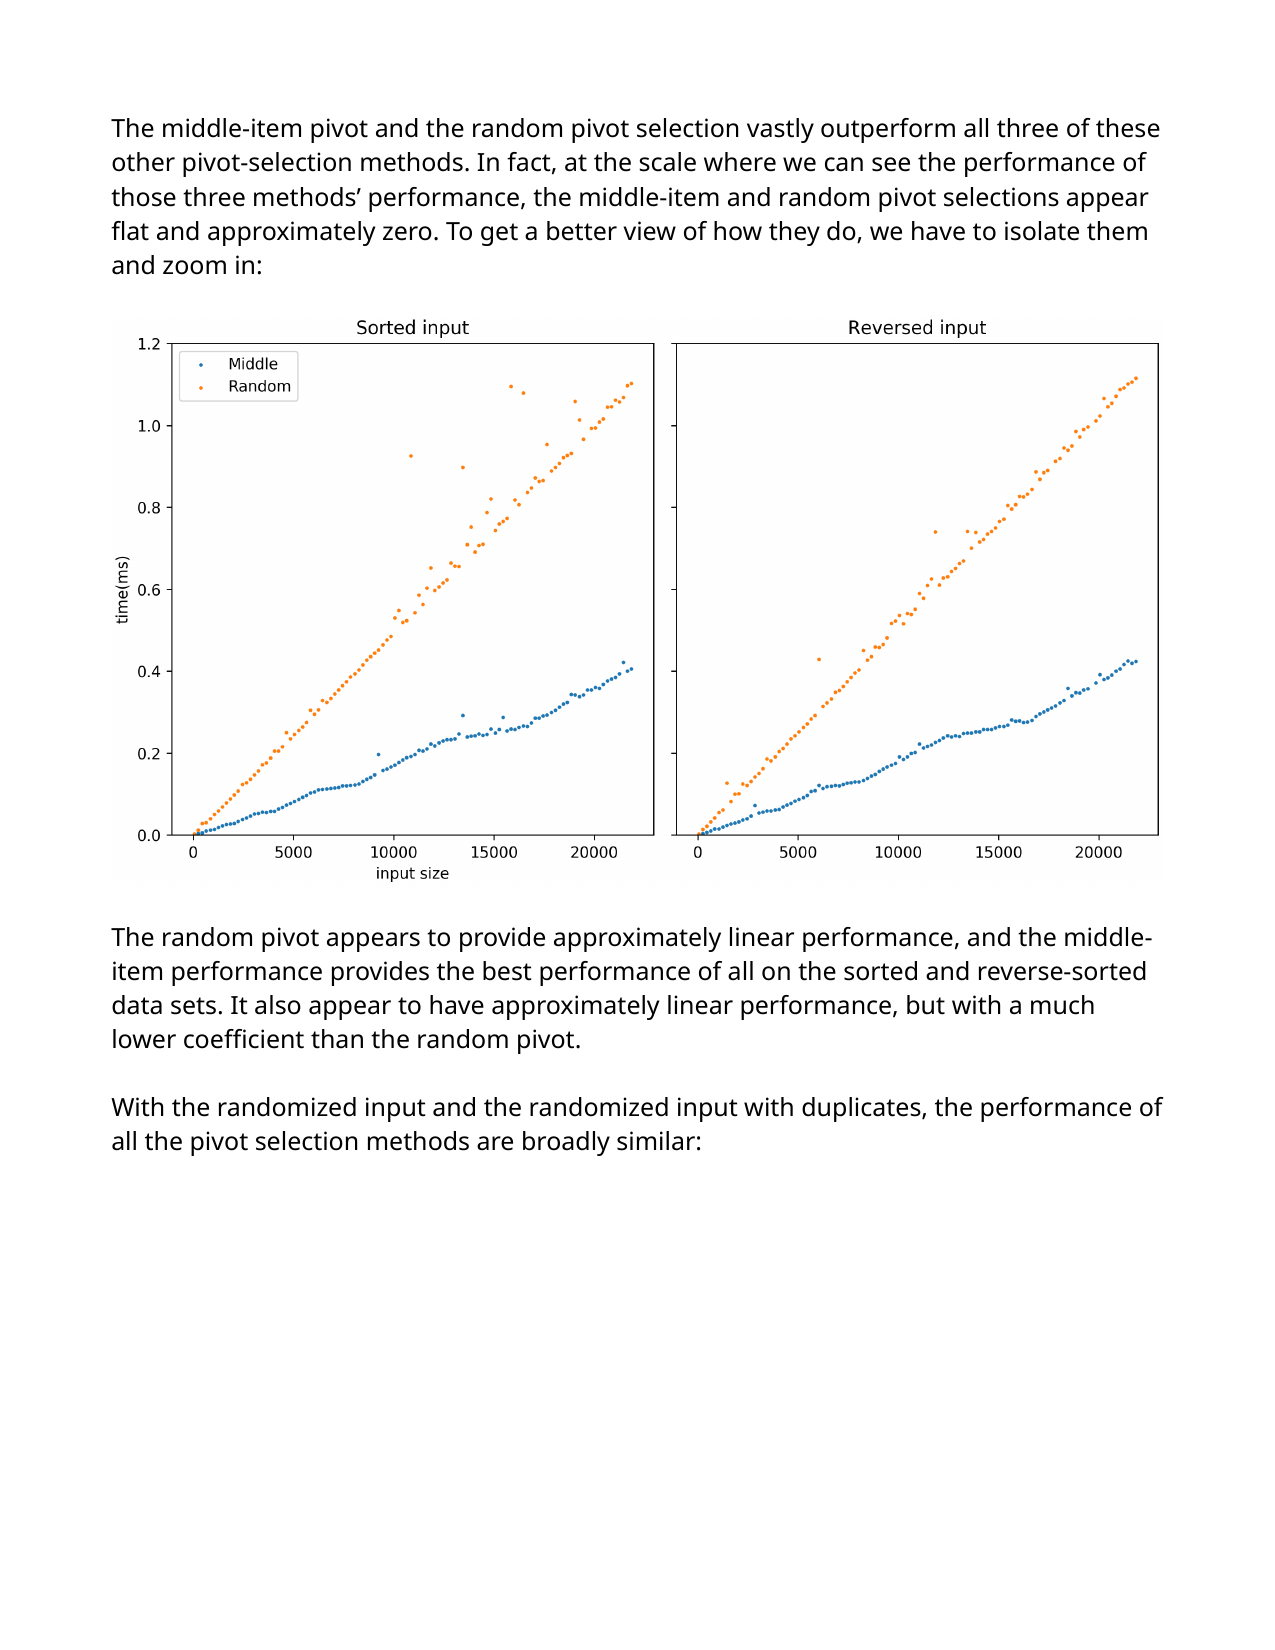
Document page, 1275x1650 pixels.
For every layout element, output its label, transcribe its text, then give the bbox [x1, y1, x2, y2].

text The middle-item pivot and the random pivot selection vastly outperform all three of these other pivot-selection methods. In fact, at the scale where we can see the performance of those three methods’ performance, the middle-item and random pivot selections appear flat and approximately zero. To get a better view of how they do, we have to isolate them and zoom in: [111, 111, 1164, 281]
picture [111, 315, 1164, 886]
text With the randomized input and the randomized input with duplicates, the performance of all the pivot selection methods are broadly similar: [111, 1090, 1164, 1158]
text The random pivot appears to provide approximately linear performance, and the middle-item performance provides the best performance of all on the sorted and reverse-sorted data sets. It also appear to have approximately linear performance, but with a much lower coefficient than the random pivot. [111, 920, 1164, 1056]
